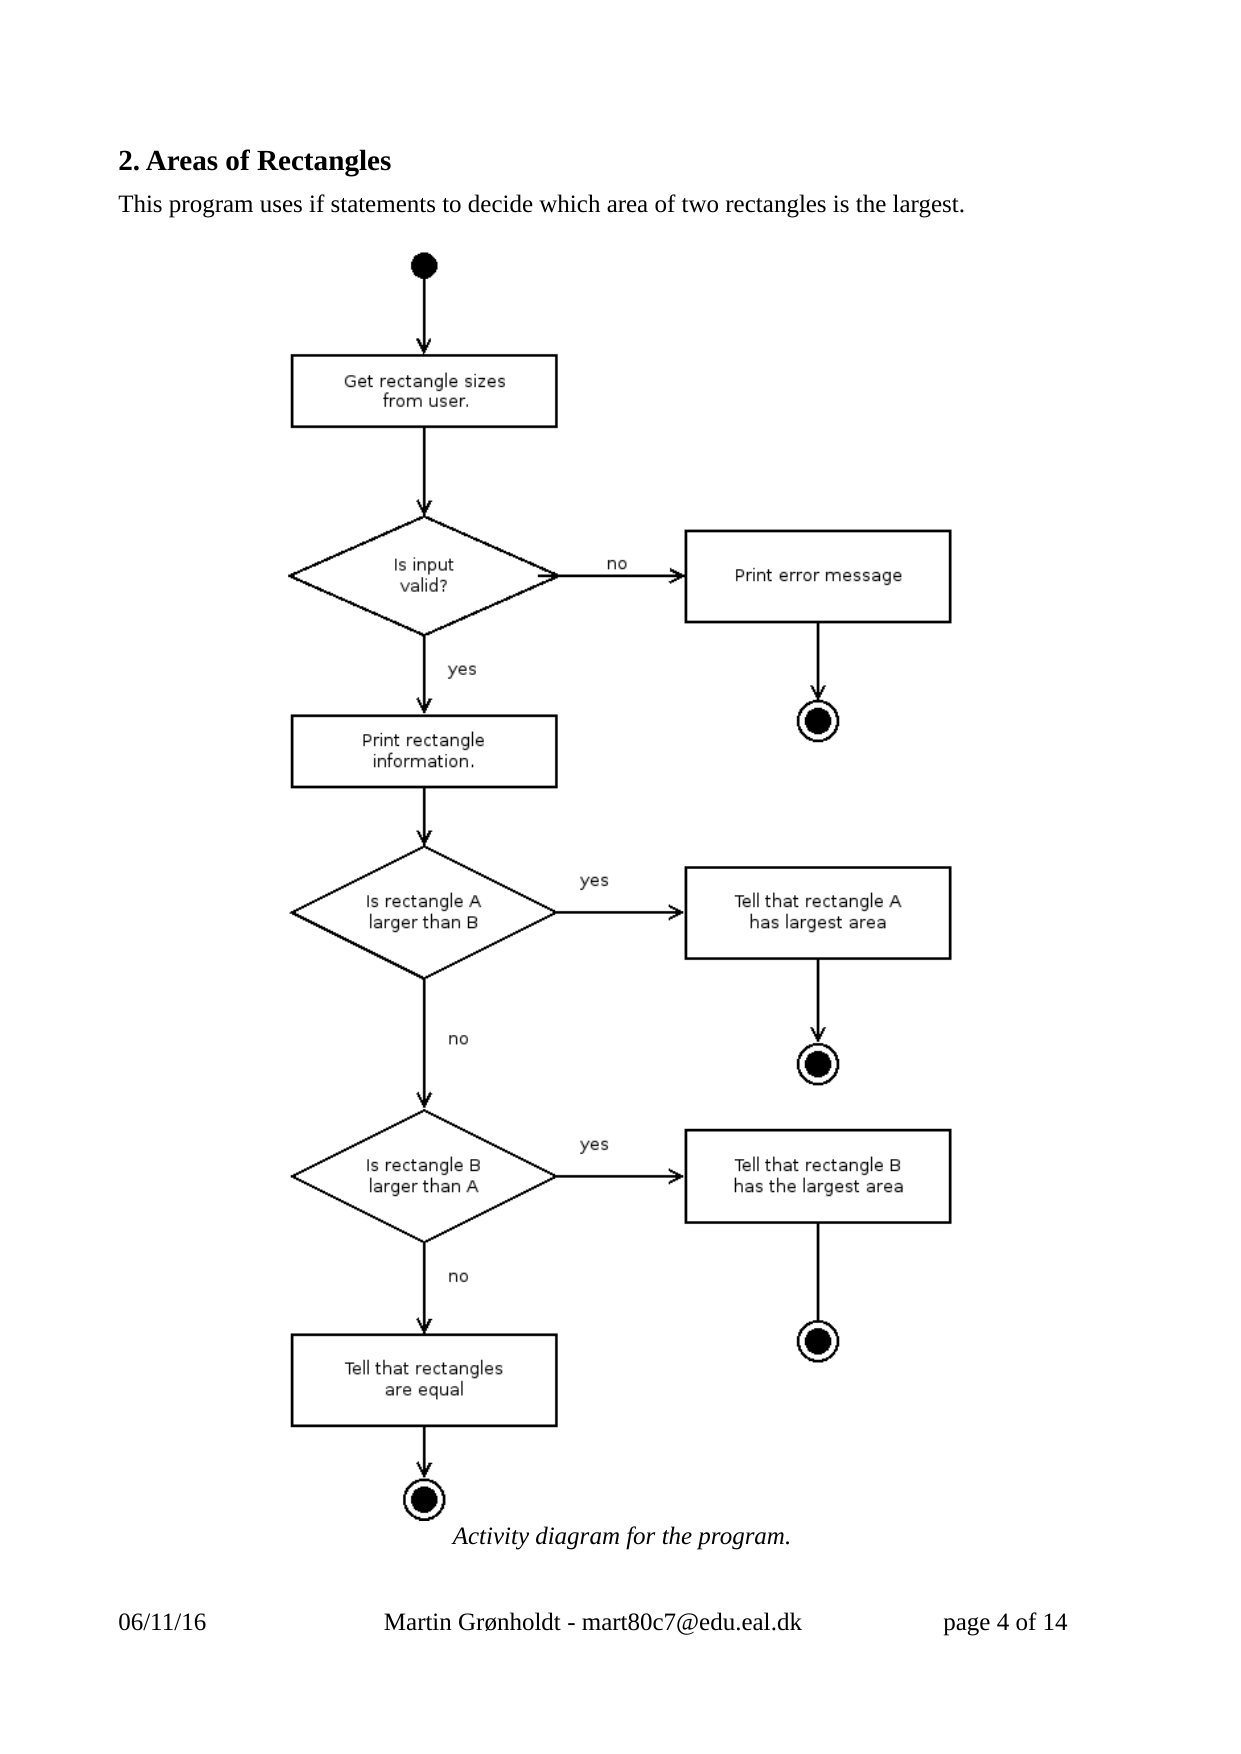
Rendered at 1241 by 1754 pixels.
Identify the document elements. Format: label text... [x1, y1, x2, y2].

picture [287, 250, 953, 1521]
text Activity diagram for the program. [251, 251, 989, 1549]
text This program uses if statements to decide which area of two rectangles is the largest. [118, 189, 1122, 218]
subtitle 2. Areas of Rectangles [118, 143, 1122, 177]
